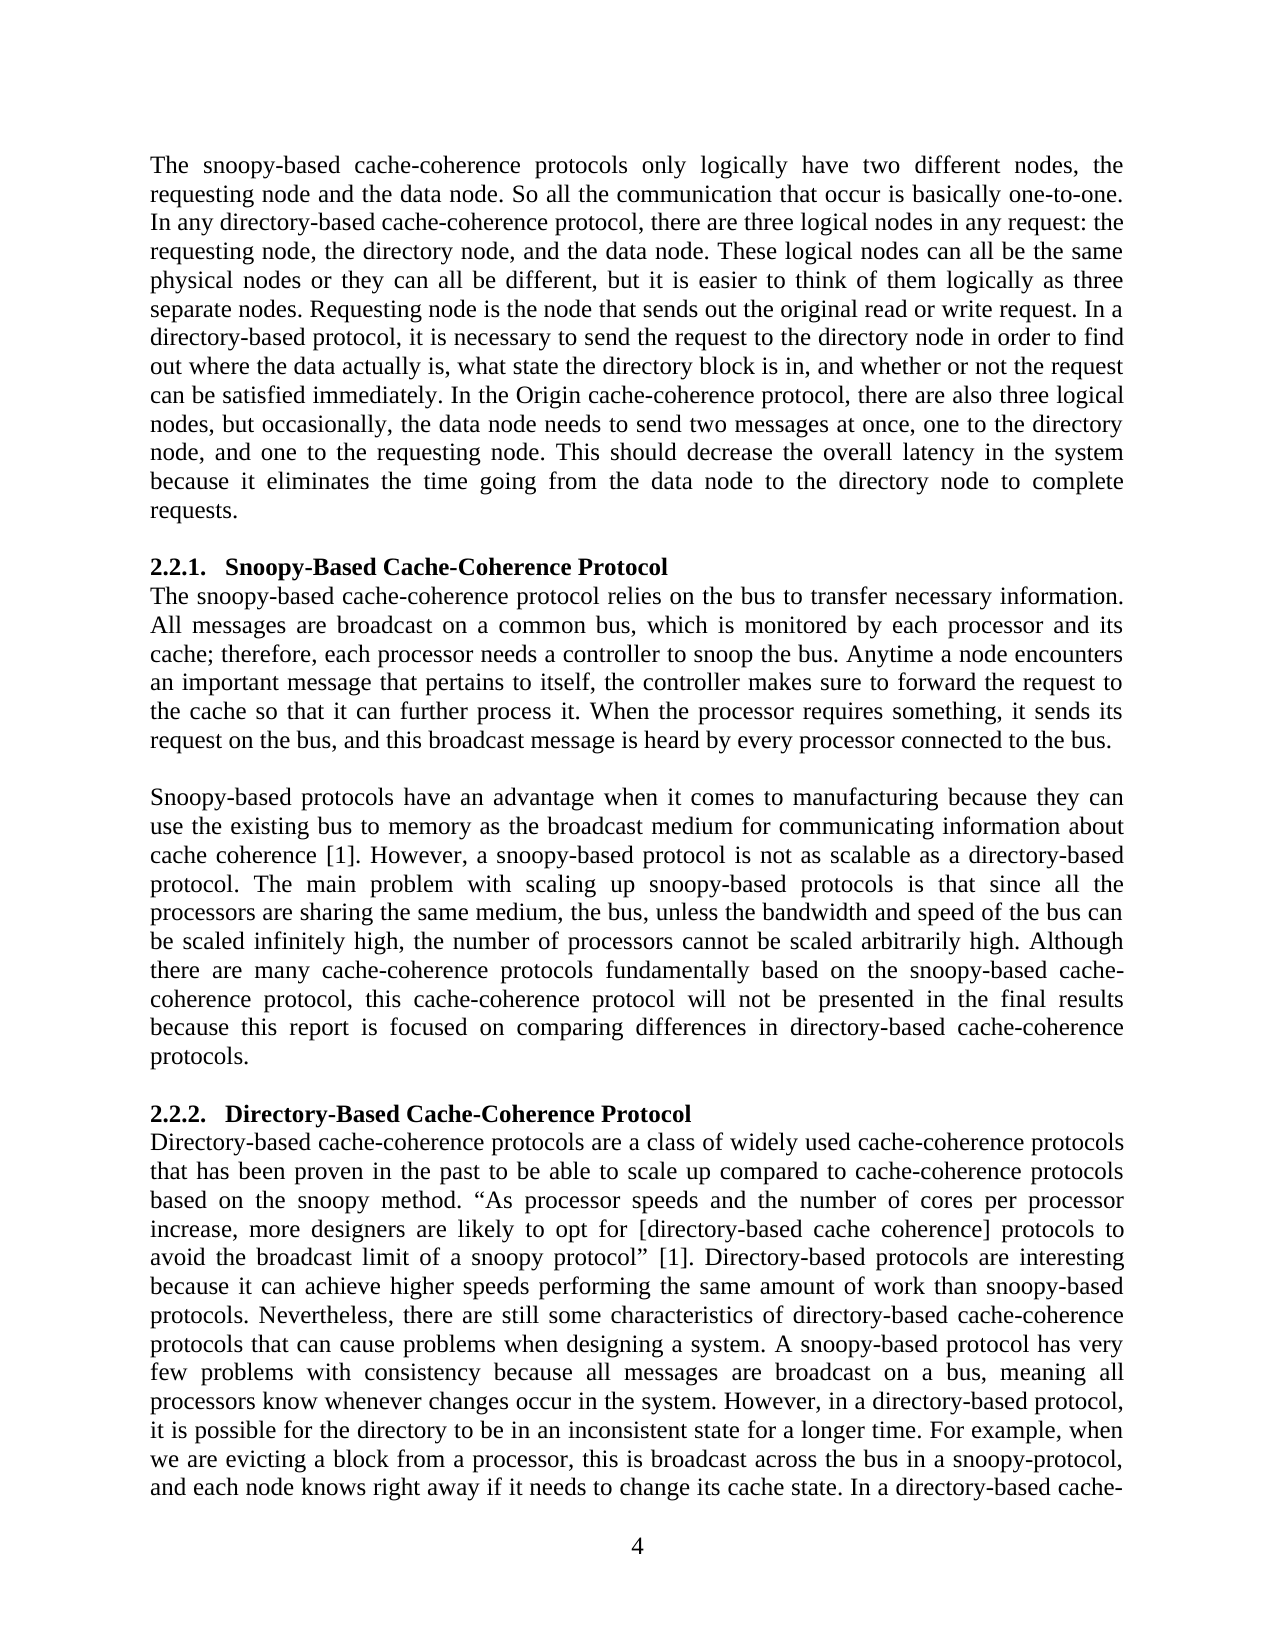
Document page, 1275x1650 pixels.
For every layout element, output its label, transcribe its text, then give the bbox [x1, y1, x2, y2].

text The snoopy-based cache-coherence protocols only logically have two different nodes, the requesting node and the data node. So all the communication that occur is basically one-to-one. In any directory-based cache-coherence protocol, there are three logical nodes in any request: the requesting node, the directory node, and the data node. These logical nodes can all be the same physical nodes or they can all be different, but it is easier to think of them logically as three separate nodes. Requesting node is the node that sends out the original read or write request. In a directory-based protocol, it is necessary to send the request to the directory node in order to find out where the data actually is, what state the directory block is in, and whether or not the request can be satisfied immediately. In the Origin cache-coherence protocol, there are also three logical nodes, but occasionally, the data node needs to send two messages at once, one to the directory node, and one to the requesting node. This should decrease the overall latency in the system because it eliminates the time going from the data node to the directory node to complete requests. [150, 150, 1125, 524]
text The snoopy-based cache-coherence protocol relies on the bus to transfer necessary information. All messages are broadcast on a common bus, which is monitored by each processor and its cache; therefore, each processor needs a controller to snoop the bus. Anytime a node encounters an important message that pertains to itself, the controller makes sure to forward the request to the cache so that it can further process it. When the processor requires something, it sends its request on the bus, and this broadcast message is heard by every processor connected to the bus. [150, 581, 1125, 754]
text Snoopy-based protocols have an advantage when it comes to manufacturing because they can use the existing bus to memory as the broadcast medium for communicating information about cache coherence [1]. However, a snoopy-based protocol is not as scalable as a directory-based protocol. The main problem with scaling up snoopy-based protocols is that since all the processors are sharing the same medium, the bus, unless the bandwidth and speed of the bus can be scaled infinitely high, the number of processors cannot be scaled arbitrarily high. Although there are many cache-coherence protocols fundamentally based on the snoopy-based cache-coherence protocol, this cache-coherence protocol will not be presented in the final results because this report is focused on comparing differences in directory-based cache-coherence protocols. [150, 782, 1125, 1070]
text Directory-based cache-coherence protocols are a class of widely used cache-coherence protocols that has been proven in the past to be able to scale up compared to cache-coherence protocols based on the snoopy method. “As processor speeds and the number of cores per processor increase, more designers are likely to opt for [directory-based cache coherence] protocols to avoid the broadcast limit of a snoopy protocol” [1]. Directory-based protocols are interesting because it can achieve higher speeds performing the same amount of work than snoopy-based protocols. Nevertheless, there are still some characteristics of directory-based cache-coherence protocols that can cause problems when designing a system. A snoopy-based protocol has very few problems with consistency because all messages are broadcast on a bus, meaning all processors know whenever changes occur in the system. However, in a directory-based protocol, it is possible for the directory to be in an inconsistent state for a longer time. For example, when we are evicting a block from a processor, this is broadcast across the bus in a snoopy-protocol, and each node knows right away if it needs to change its cache state. In a directory-based cache- [150, 1127, 1125, 1501]
subtitle Snoopy-Based Cache-Coherence Protocol [150, 552, 1125, 581]
subtitle Directory-Based Cache-Coherence Protocol [150, 1099, 1125, 1127]
